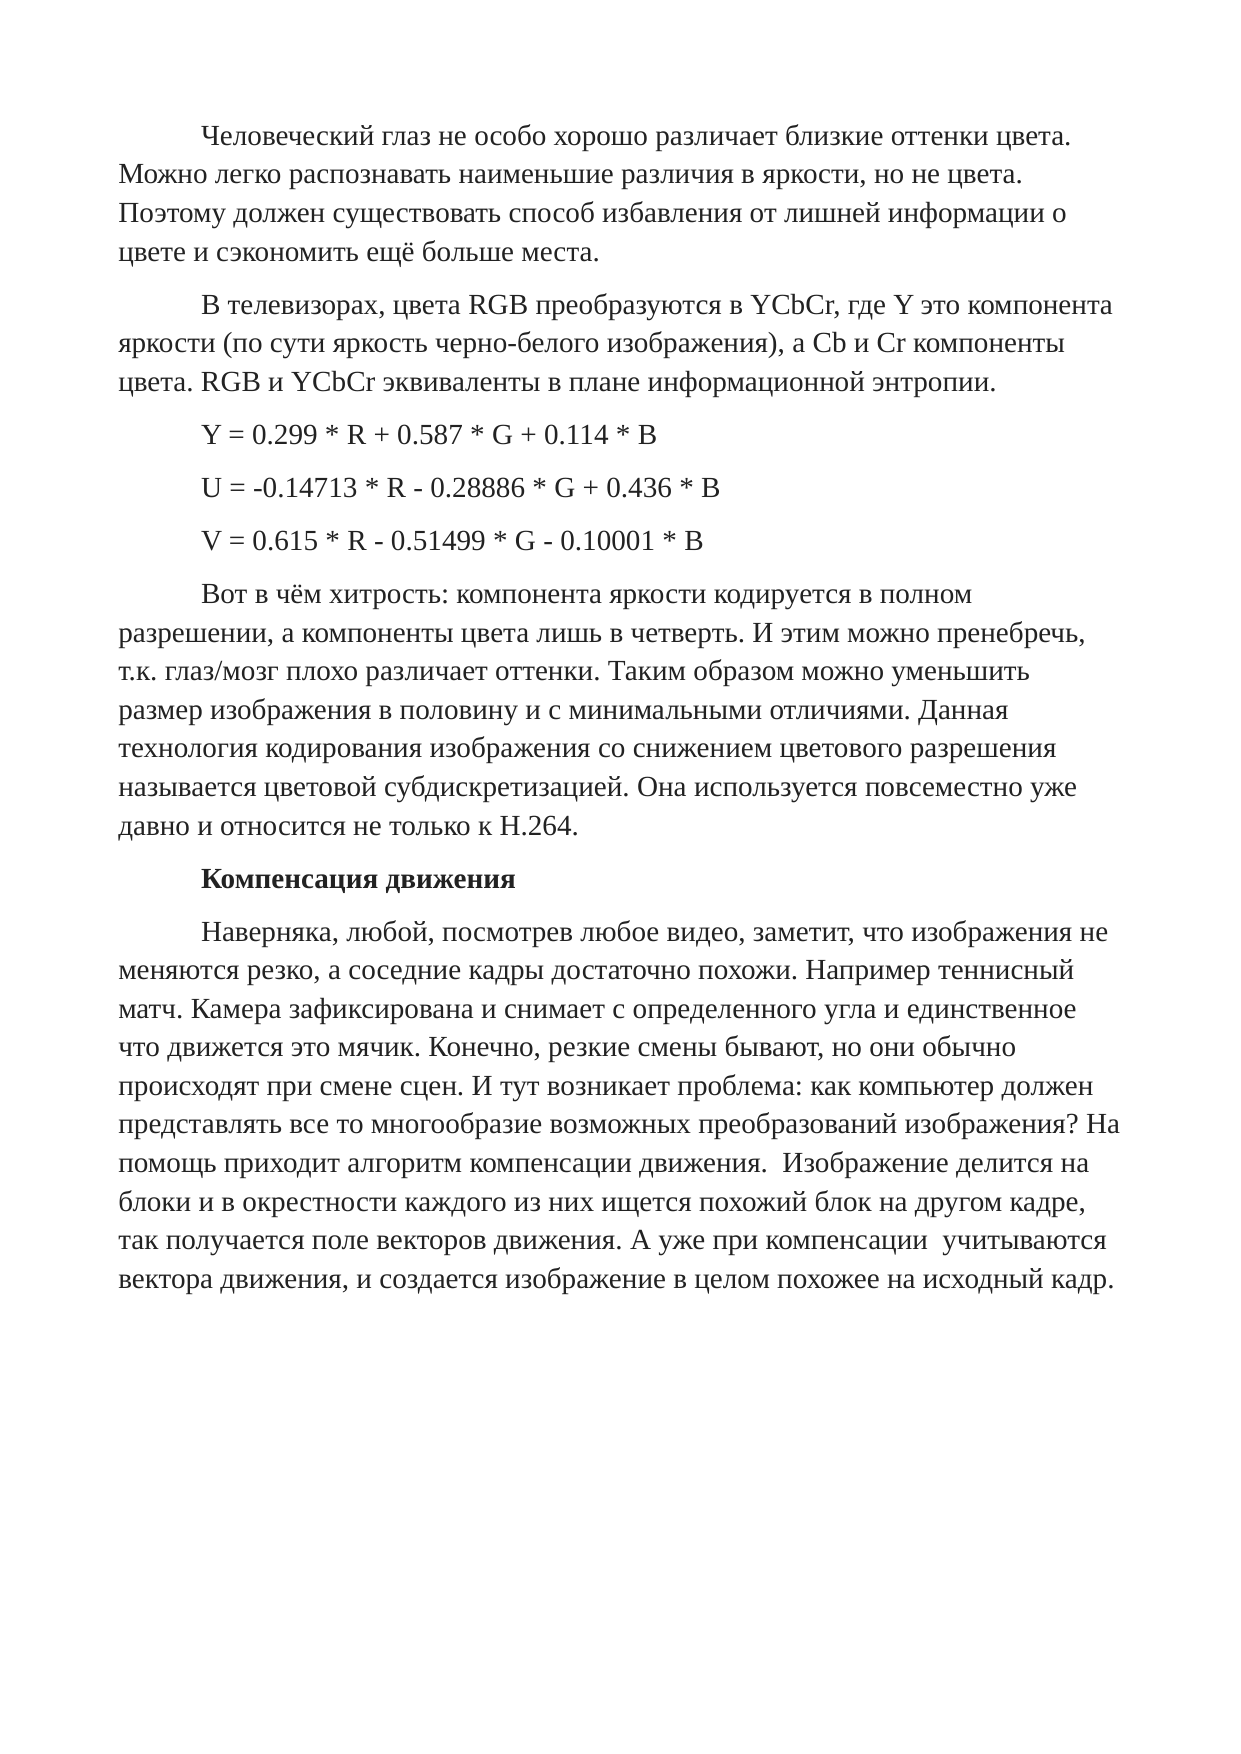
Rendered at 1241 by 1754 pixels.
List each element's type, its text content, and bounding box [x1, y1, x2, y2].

text Человеческий глаз не особо хорошо различает близкие оттенки цвета. Можно легко распознавать наименьшие различия в яркости, но не цвета. Поэтому должен существовать способ избавления от лишней информации о цвете и сэкономить ещё больше места. [118, 118, 1122, 267]
text Компенсация движения [118, 861, 1122, 894]
text V = 0.615 * R - 0.51499 * G - 0.10001 * B [118, 523, 1122, 557]
text Вот в чём хитрость: компонента яркости кодируется в полном разрешении, а компоненты цвета лишь в четверть. И этим можно пренебречь, т.к. глаз/мозг плохо различает оттенки. Таким образом можно уменьшить размер изображения в половину и с минимальными отличиями. Данная технология кодирования изображения со снижением цветового разрешения называется цветовой субдискретизацией. Она используется повсеместно уже давно и относится не только к H.264. [118, 576, 1122, 841]
text В телевизорах, цвета RGB преобразуются в YCbCr, где Y это компонента яркости (по сути яркость черно-белого изображения), а Cb и Cr компоненты цвета. RGB и YCbCr эквиваленты в плане информационной энтропии. [118, 287, 1122, 397]
text U = -0.14713 * R - 0.28886 * G + 0.436 * B [118, 470, 1122, 504]
text Наверняка, любой, посмотрев любое видео, заметит, что изображения не меняются резко, а соседние кадры достаточно похожи. Например теннисный матч. Камера зафиксирована и снимает с определенного угла и единственное что движется это мячик. Конечно, резкие смены бывают, но они обычно происходят при смене сцен. И тут возникает проблема: как компьютер должен представлять все то многообразие возможных преобразований изображения? На помощь приходит алгоритм компенсации движения. Изображение делится на блоки и в окрестности каждого из них ищется похожий блок на другом кадре, так получается поле векторов движения. А уже при компенсации учитываются вектора движения, и создается изображение в целом похожее на исходный кадр. [118, 914, 1122, 1294]
text Y = 0.299 * R + 0.587 * G + 0.114 * B [118, 417, 1122, 451]
